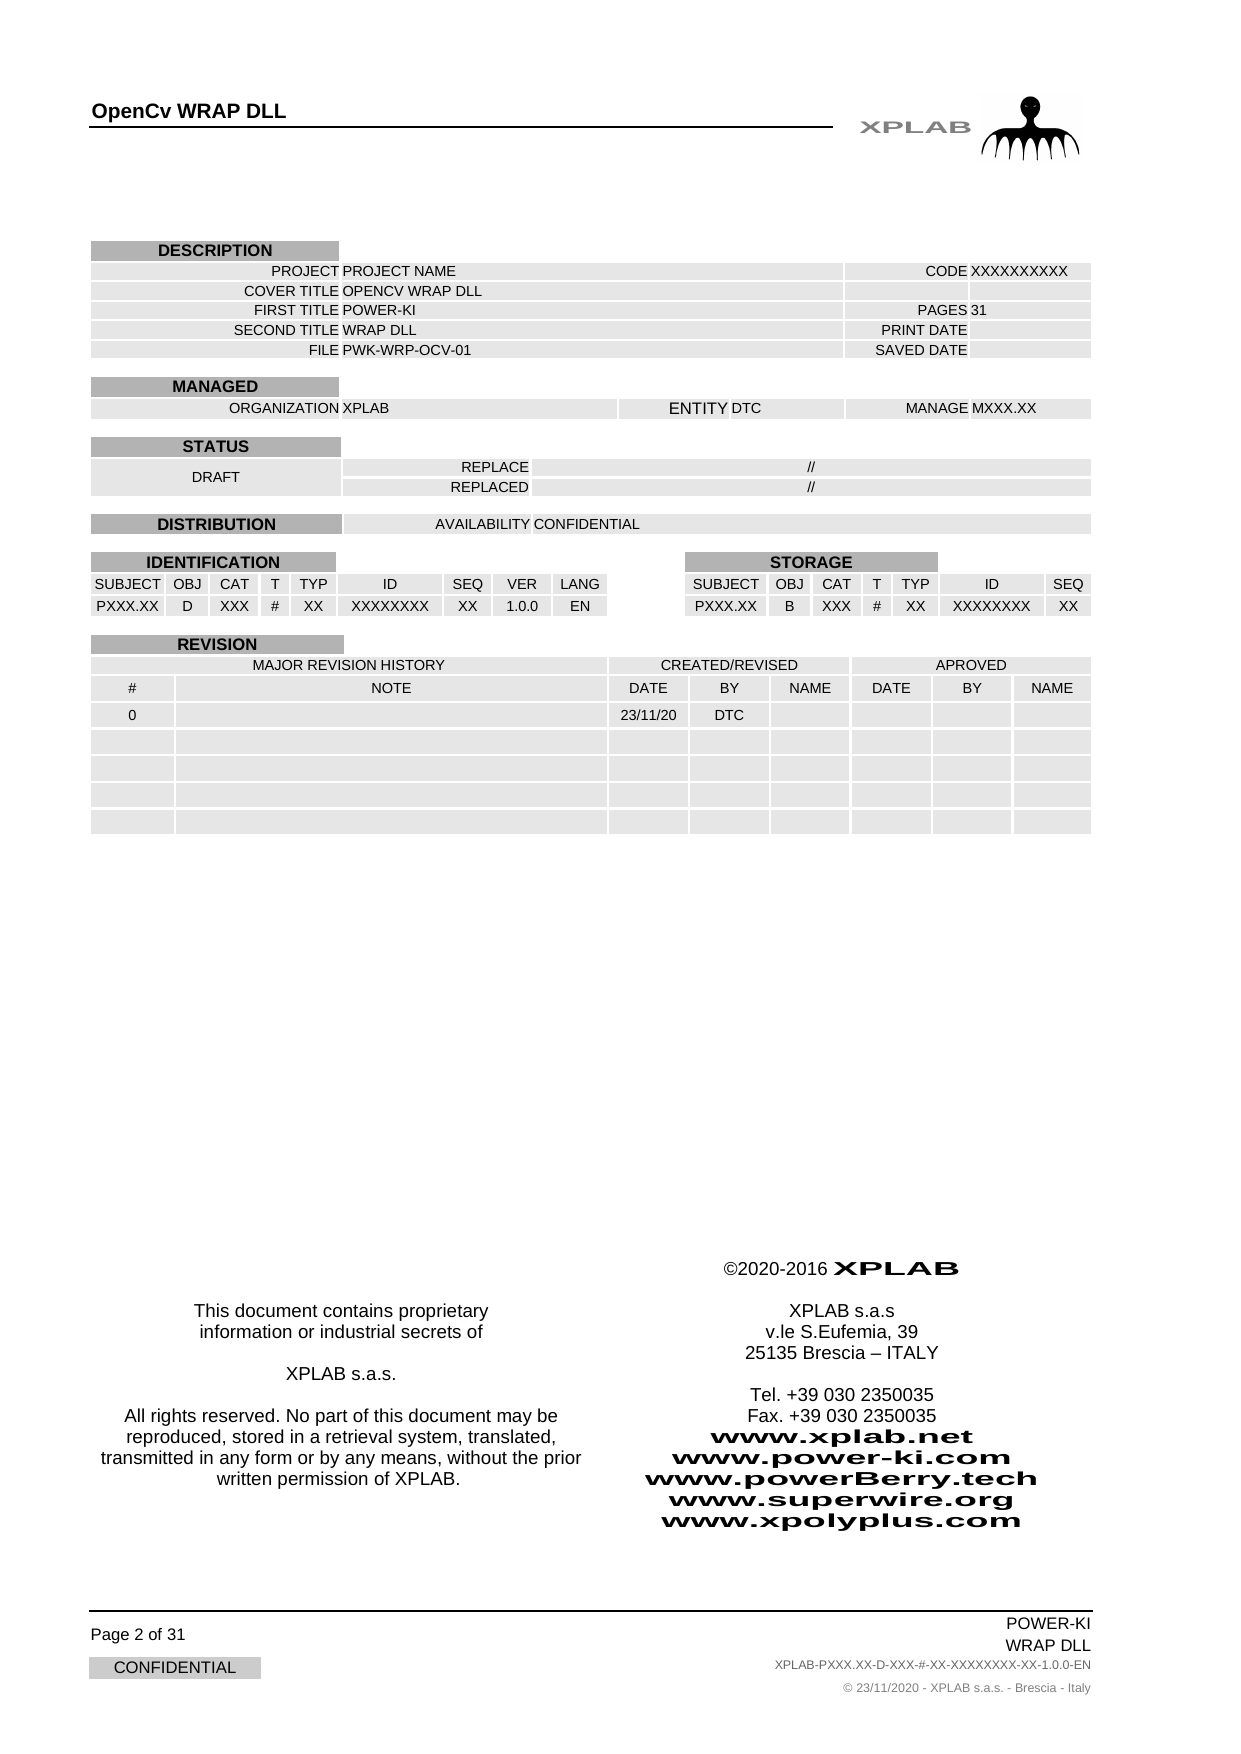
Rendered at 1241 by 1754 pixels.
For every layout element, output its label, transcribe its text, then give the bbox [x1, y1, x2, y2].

table_cell [690, 810, 769, 834]
table_cell dtc [731, 399, 844, 419]
table_cell OBJ [769, 574, 810, 594]
table_cell xx [893, 596, 938, 616]
table_cell ID [940, 574, 1044, 594]
table_cell POWER-KI [342, 302, 843, 319]
table_cell [91, 783, 174, 807]
table_cell T [863, 574, 891, 594]
table_cell [1014, 783, 1091, 807]
table_cell PWK-WRP-OCV-01 [342, 341, 843, 358]
table_cell [91, 810, 174, 834]
table_cell [771, 756, 849, 781]
table_cell MANAGE [846, 399, 969, 419]
table_cell date [852, 676, 931, 701]
table_cell [771, 703, 849, 727]
table_header STORAGE [685, 552, 938, 572]
table_cell [970, 321, 1091, 339]
table_header // [532, 459, 1091, 476]
table_cell XXXXXXXXXX [970, 263, 1091, 280]
table_cell OpenCv WRAP DLL [342, 282, 843, 300]
table_cell [970, 341, 1091, 358]
table_cell ORGANIZATION [91, 399, 339, 419]
table_cell SUBJECT [685, 574, 766, 594]
text Fax. +39 030 2350035 [591, 1406, 1092, 1427]
table_cell d [166, 596, 208, 616]
table_cell [933, 703, 1011, 727]
table_cell CAT [813, 574, 861, 594]
table_cell [690, 783, 769, 807]
table_cell [771, 730, 849, 754]
table_cell xplab [342, 399, 617, 419]
picture [978, 92, 1083, 164]
table_cell [933, 810, 1011, 834]
table_cell PRINT DATE [845, 321, 968, 339]
table_cell WRAP DLL [342, 321, 843, 339]
table_cell SEQ [444, 574, 491, 594]
table_cell [1014, 703, 1091, 727]
table_cell FIRST TITLE [91, 302, 339, 319]
table_cell FILE [91, 341, 339, 358]
table_cell REPLACED [343, 479, 529, 496]
table_header [940, 552, 1091, 572]
text www.xpolyplus.com [591, 1511, 1092, 1532]
text www.power-ki.com [591, 1448, 1092, 1469]
table_cell [1014, 730, 1091, 754]
table_header STATUS [91, 437, 341, 457]
table_cell [91, 730, 174, 754]
text XPLAB s.a.s. [91, 1363, 591, 1384]
table_cell by [690, 676, 769, 701]
table_cell # [91, 676, 174, 701]
table_cell xxxxxxxx [940, 596, 1044, 616]
table_cell xxxxxxxx [338, 596, 442, 616]
text XPLAB s.a.s [591, 1300, 1092, 1321]
table_cell SEQ [1046, 574, 1091, 594]
table_cell COVER TITLE [91, 282, 339, 300]
table_cell # [261, 596, 289, 616]
table_cell SAVED DATE [845, 341, 968, 358]
table_header IDENTIFICATION [91, 552, 336, 572]
table_cell name [1014, 676, 1091, 701]
table_cell SUBJECT [91, 574, 164, 594]
table_cell [609, 783, 688, 807]
table_cell [609, 756, 688, 781]
table_cell pxxx.xx [91, 596, 164, 616]
table_cell draft [91, 459, 341, 496]
table_cell T [261, 574, 289, 594]
text www.powerBerry.tech [591, 1469, 1092, 1490]
table_header DISTRIBUTION [91, 514, 342, 534]
table_cell Project Name [342, 263, 843, 280]
table_cell [609, 596, 683, 616]
table_cell TYP [291, 574, 336, 594]
table_cell [609, 574, 683, 594]
table_cell [852, 783, 931, 807]
table_cell note [176, 676, 607, 701]
table_cell OBJ [166, 574, 208, 594]
table_cell [1014, 810, 1091, 834]
table_cell Mxxx.xx [971, 399, 1091, 419]
table_cell ID [338, 574, 442, 594]
text www.xplab.net [591, 1427, 1092, 1448]
table_cell [771, 810, 849, 834]
table_cell [176, 703, 607, 727]
table_cell pxxx.xx [685, 596, 766, 616]
table_header DESCRIPTION [91, 241, 339, 261]
table_cell code [845, 263, 968, 280]
table_cell SECOND TITLE [91, 321, 339, 339]
table_cell 23/11/20 [609, 703, 688, 727]
table_cell # [863, 596, 891, 616]
table_cell // [532, 479, 1091, 496]
table_cell xxx [813, 596, 861, 616]
text Tel. +39 030 2350035 [591, 1384, 1092, 1406]
text v.le S.Eufemia, 39 [591, 1321, 1092, 1342]
text ©2020-2016 XPLAB [591, 1258, 1092, 1279]
table_cell [845, 282, 968, 300]
table_cell [690, 756, 769, 781]
table_cell [852, 730, 931, 754]
table_header [338, 552, 607, 572]
text information or industrial secrets of [91, 1321, 591, 1342]
table_cell VER [493, 574, 551, 594]
table_cell xx [1046, 596, 1091, 616]
table_cell xxx [210, 596, 258, 616]
table_cell [933, 730, 1011, 754]
table_header [346, 635, 1091, 654]
table_cell xx [291, 596, 336, 616]
table_header [609, 552, 683, 572]
text 25135 Brescia – ITALY [591, 1342, 1092, 1363]
table_cell [933, 756, 1011, 781]
table_cell b [769, 596, 810, 616]
table_cell [176, 783, 607, 807]
table_cell TYP [893, 574, 938, 594]
table_cell 1.0.0 [493, 596, 551, 616]
table_cell 0 [91, 703, 174, 727]
table_cell [771, 783, 849, 807]
table_cell [176, 810, 607, 834]
table_header confidential [533, 514, 1091, 534]
table_cell major revision history [91, 657, 607, 674]
table_cell en [553, 596, 607, 616]
table_cell by [933, 676, 1011, 701]
table_cell [91, 756, 174, 781]
table_cell xx [444, 596, 491, 616]
table_header AVAILABILITY [344, 514, 531, 534]
table_cell 31 [970, 302, 1091, 319]
table_header MANAGED [91, 377, 339, 397]
text www.superwire.org [591, 1490, 1092, 1511]
table_cell PROJECT [91, 263, 339, 280]
table_cell [970, 282, 1091, 300]
table_cell [933, 783, 1011, 807]
table_cell [690, 730, 769, 754]
table_cell CAT [210, 574, 258, 594]
table_cell LANG [553, 574, 607, 594]
table_cell [852, 810, 931, 834]
table_header REPLACE [343, 459, 529, 476]
table_cell [1014, 756, 1091, 781]
table_cell date [609, 676, 688, 701]
table_header REVISION [91, 635, 344, 654]
table_cell created/revised [609, 657, 849, 674]
table_cell [609, 730, 688, 754]
table_cell dtc [690, 703, 769, 727]
table_cell aproved [852, 657, 1091, 674]
table_cell ENTITY [619, 399, 729, 419]
table_cell [609, 810, 688, 834]
table_cell [176, 730, 607, 754]
table_cell [852, 756, 931, 781]
table_cell name [771, 676, 849, 701]
text All rights reserved. No part of this document may be reproduced, stored in a retrieval system, translated, transmitted in any form or by any means, without the prior written permission of XPLAB. [91, 1406, 591, 1490]
table_cell PAGES [845, 302, 968, 319]
text This document contains proprietary [91, 1300, 591, 1321]
table_cell [176, 756, 607, 781]
table_cell [852, 703, 931, 727]
